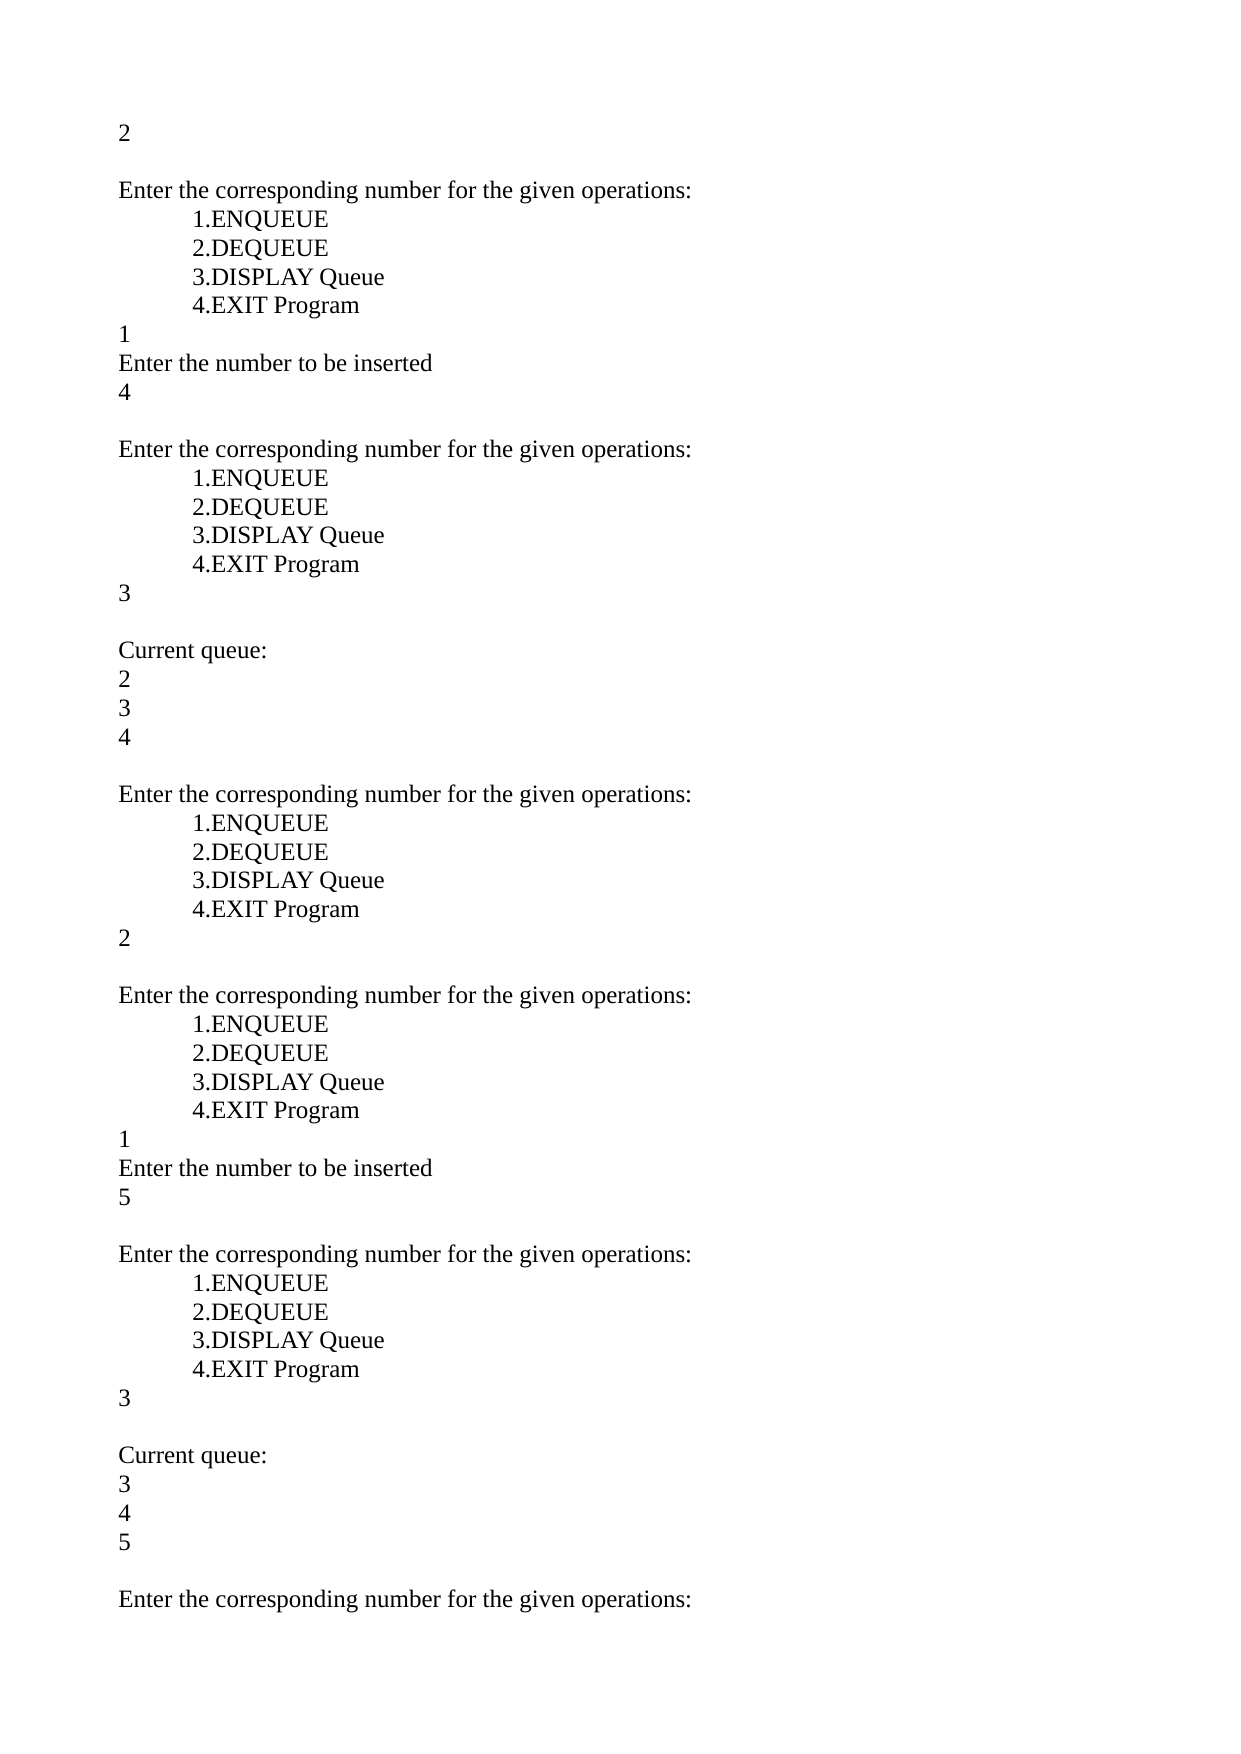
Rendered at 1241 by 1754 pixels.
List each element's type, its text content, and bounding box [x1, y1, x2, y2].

text 3.DISPLAY Queue [118, 866, 1122, 894]
text Enter the number to be inserted [118, 1153, 1122, 1182]
text Enter the corresponding number for the given operations: [118, 779, 1122, 808]
text 4.EXIT Program [118, 1354, 1122, 1383]
text 2.DEQUEUE [118, 492, 1122, 521]
text 2.DEQUEUE [118, 233, 1122, 262]
text 4.EXIT Program [118, 1096, 1122, 1124]
text 3.DISPLAY Queue [118, 521, 1122, 549]
text 2 [118, 923, 1122, 952]
text 1.ENQUEUE [118, 463, 1122, 492]
text 3.DISPLAY Queue [118, 1067, 1122, 1096]
text 3.DISPLAY Queue [118, 1326, 1122, 1354]
text 3 [118, 1383, 1122, 1412]
text 2.DEQUEUE [118, 1038, 1122, 1067]
text Enter the corresponding number for the given operations: [118, 1239, 1122, 1268]
text Enter the corresponding number for the given operations: [118, 434, 1122, 463]
text Current queue: [118, 1441, 1122, 1469]
text 5 [118, 1527, 1122, 1556]
text 2.DEQUEUE [118, 837, 1122, 866]
text 4 [118, 377, 1122, 406]
text 1.ENQUEUE [118, 204, 1122, 233]
text 3 [118, 1469, 1122, 1498]
text 3 [118, 578, 1122, 607]
text Enter the corresponding number for the given operations: [118, 981, 1122, 1009]
text 4.EXIT Program [118, 549, 1122, 578]
text 4.EXIT Program [118, 894, 1122, 923]
text 3 [118, 693, 1122, 722]
text Current queue: [118, 636, 1122, 664]
text 5 [118, 1182, 1122, 1211]
text 4 [118, 1498, 1122, 1527]
text 4 [118, 722, 1122, 751]
text Enter the corresponding number for the given operations: [118, 176, 1122, 204]
text 2 [118, 118, 1122, 147]
text 1.ENQUEUE [118, 1268, 1122, 1297]
text 4.EXIT Program [118, 291, 1122, 319]
text 1 [118, 1124, 1122, 1153]
text 1.ENQUEUE [118, 808, 1122, 837]
text 2.DEQUEUE [118, 1297, 1122, 1326]
text 2 [118, 664, 1122, 693]
text Enter the corresponding number for the given operations: [118, 1584, 1122, 1613]
text 3.DISPLAY Queue [118, 262, 1122, 291]
text Enter the number to be inserted [118, 348, 1122, 377]
text 1.ENQUEUE [118, 1009, 1122, 1038]
text 1 [118, 319, 1122, 348]
